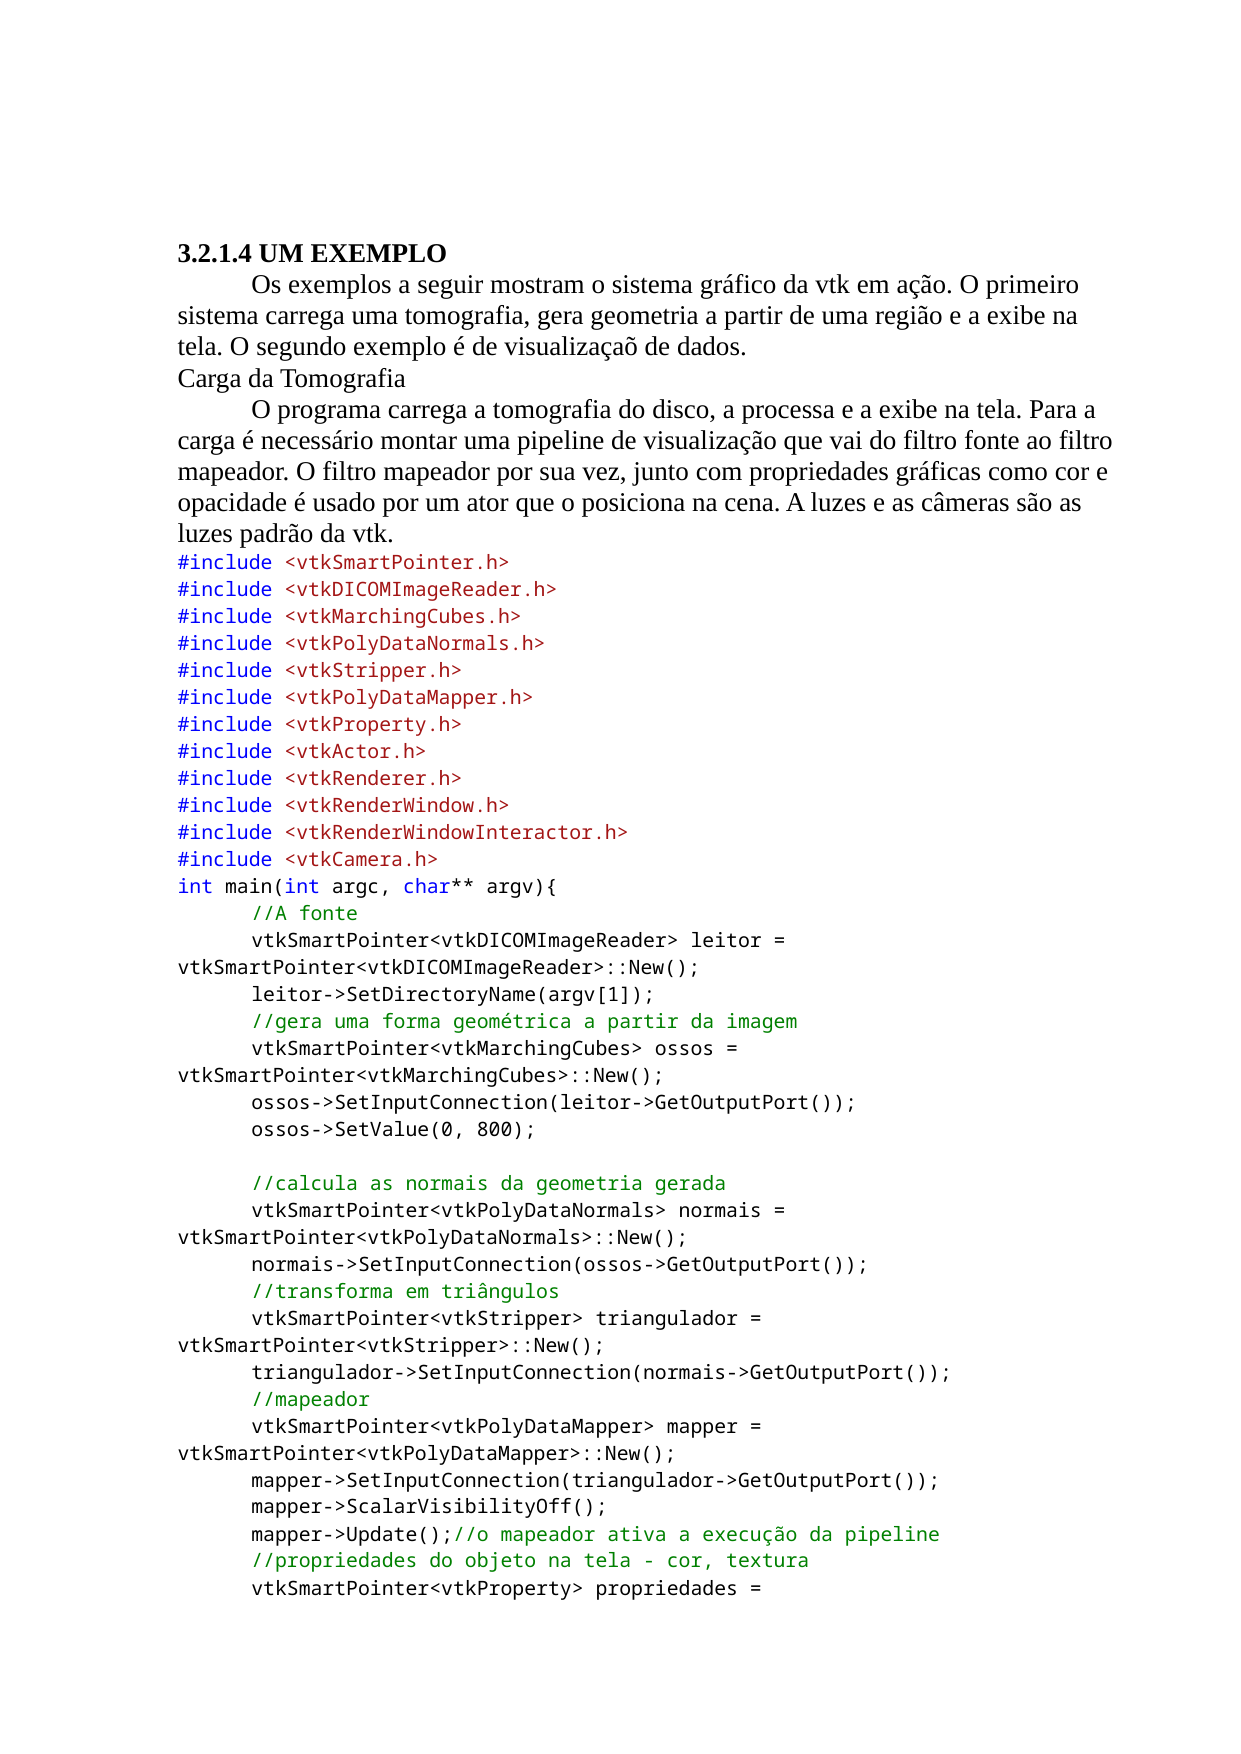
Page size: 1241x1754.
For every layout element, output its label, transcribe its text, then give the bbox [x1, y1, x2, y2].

text #include <vtkStripper.h> [177, 656, 1122, 683]
text #include <vtkCamera.h> [177, 845, 1122, 872]
text Os exemplos a seguir mostram o sistema gráfico da vtk em ação. O primeiro sistema carrega uma tomografia, gera geometria a partir de uma região e a exibe na tela. O segundo exemplo é de visualizaçaõ de dados. [177, 268, 1122, 362]
text vtkSmartPointer<vtkProperty> propriedades = [177, 1574, 1122, 1601]
text mapper->ScalarVisibilityOff(); [177, 1493, 1122, 1520]
text //calcula as normais da geometria gerada [177, 1169, 1122, 1196]
text #include <vtkPolyDataNormals.h> [177, 629, 1122, 656]
text #include <vtkRenderWindowInteractor.h> [177, 818, 1122, 845]
text #include <vtkDICOMImageReader.h> [177, 576, 1122, 602]
text //A fonte [177, 899, 1122, 926]
text vtkSmartPointer<vtkPolyDataNormals> normais = vtkSmartPointer<vtkPolyDataNormals>::New(); [177, 1196, 1122, 1250]
text normais->SetInputConnection(ossos->GetOutputPort()); [177, 1250, 1122, 1277]
text leitor->SetDirectoryName(argv[1]); [177, 980, 1122, 1007]
text vtkSmartPointer<vtkPolyDataMapper> mapper = vtkSmartPointer<vtkPolyDataMapper>::New(); [177, 1412, 1122, 1466]
text #include <vtkRenderer.h> [177, 764, 1122, 791]
subtitle 3.2.1.4 UM EXEMPLO [177, 237, 1122, 268]
text vtkSmartPointer<vtkMarchingCubes> ossos = vtkSmartPointer<vtkMarchingCubes>::New(); [177, 1034, 1122, 1088]
text //mapeador [177, 1385, 1122, 1412]
text Carga da Tomografia [177, 362, 1122, 393]
text #include <vtkMarchingCubes.h> [177, 602, 1122, 629]
text //propriedades do objeto na tela - cor, textura [177, 1547, 1122, 1574]
text #include <vtkProperty.h> [177, 710, 1122, 737]
text vtkSmartPointer<vtkDICOMImageReader> leitor = vtkSmartPointer<vtkDICOMImageReader>::New(); [177, 926, 1122, 980]
text mapper->Update();//o mapeador ativa a execução da pipeline [177, 1520, 1122, 1547]
text mapper->SetInputConnection(triangulador->GetOutputPort()); [177, 1466, 1122, 1493]
text #include <vtkSmartPointer.h> [177, 548, 1122, 576]
text #include <vtkRenderWindow.h> [177, 791, 1122, 818]
text O programa carrega a tomografia do disco, a processa e a exibe na tela. Para a carga é necessário montar uma pipeline de visualização que vai do filtro fonte ao filtro mapeador. O filtro mapeador por sua vez, junto com propriedades gráficas como cor e opacidade é usado por um ator que o posiciona na cena. A luzes e as câmeras são as luzes padrão da vtk. [177, 393, 1122, 548]
text ossos->SetValue(0, 800); [177, 1115, 1122, 1142]
text //transforma em triângulos [177, 1277, 1122, 1304]
text #include <vtkPolyDataMapper.h> [177, 683, 1122, 710]
text ossos->SetInputConnection(leitor->GetOutputPort()); [177, 1088, 1122, 1115]
text //gera uma forma geométrica a partir da imagem [177, 1007, 1122, 1034]
text triangulador->SetInputConnection(normais->GetOutputPort()); [177, 1358, 1122, 1385]
text int main(int argc, char** argv){ [177, 872, 1122, 899]
text #include <vtkActor.h> [177, 737, 1122, 764]
text vtkSmartPointer<vtkStripper> triangulador = vtkSmartPointer<vtkStripper>::New(); [177, 1304, 1122, 1358]
